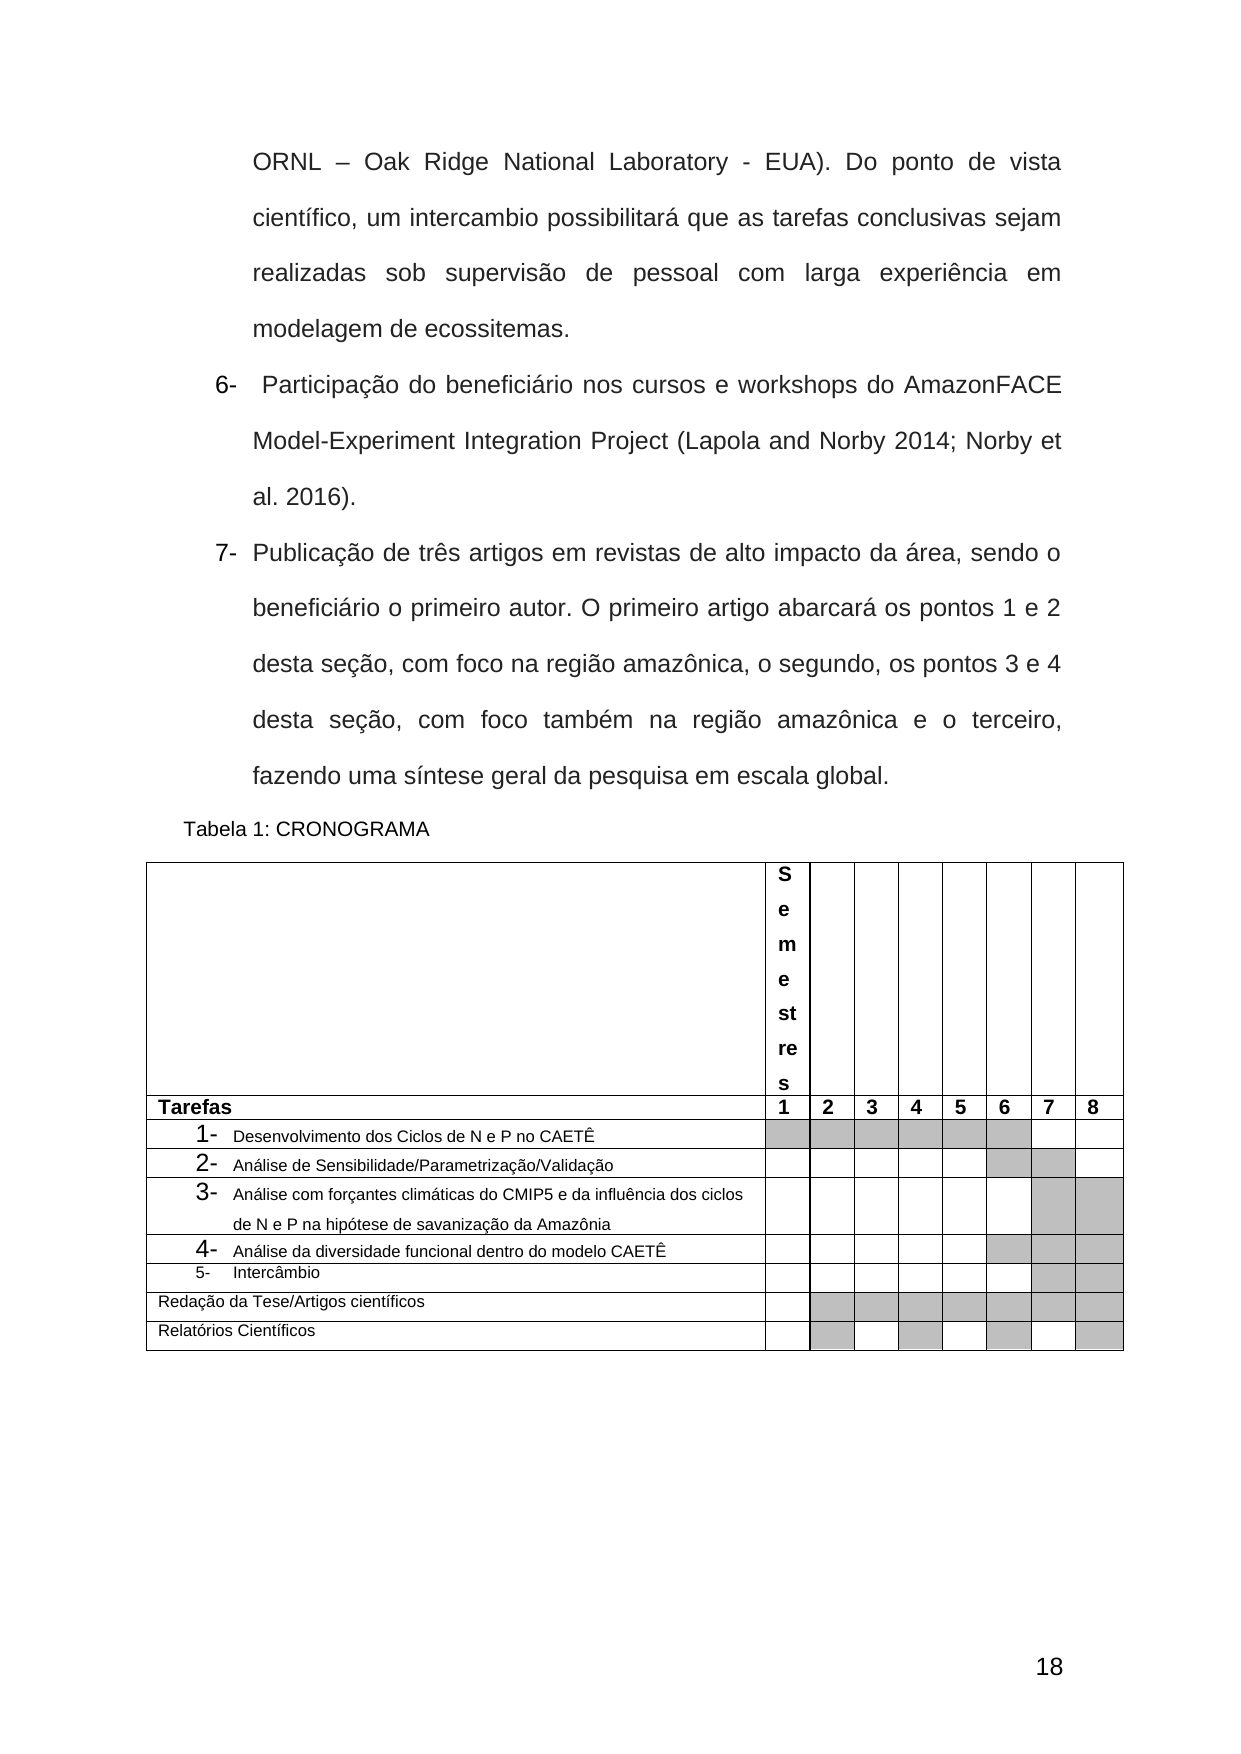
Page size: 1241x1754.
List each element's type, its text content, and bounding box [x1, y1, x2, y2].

table_cell 2 [811, 1096, 854, 1119]
table_cell Intercâmbio [147, 1264, 765, 1292]
table_cell [943, 1178, 986, 1234]
list Publicação de três artigos em revistas de alto impacto da área, sendo o beneficiário o primeiro autor. O primeiro artigo abarcará os pontos 1 e 2 desta seção, com foco na região amazônica, o segundo, os pontos 3 e 4 desta seção, com foco também na região amazônica e o terceiro, fazendo uma síntese geral da pesquisa em escala global. [215, 538, 1063, 790]
table_cell 8 [1076, 1096, 1123, 1119]
table_cell [899, 1264, 942, 1292]
table_cell [766, 1235, 809, 1263]
table_cell [1032, 1293, 1075, 1321]
table_cell [899, 1149, 942, 1177]
table_cell Análise com forçantes climáticas do CMIP5 e da influência dos ciclos de N e P na hipótese de savanização da Amazônia [147, 1178, 765, 1234]
table_cell [1032, 1235, 1075, 1263]
table_header [855, 863, 898, 1095]
table_cell [899, 1293, 942, 1321]
table_cell [987, 1149, 1031, 1177]
table_header [1076, 863, 1123, 1095]
table_cell [811, 1235, 854, 1263]
list ORNL – Oak Ridge National Laboratory - EUA). Do ponto de vista científico, um intercambio possibilitará que as tarefas conclusivas sejam realizadas sob supervisão de pessoal com larga experiência em modelagem de ecossitemas. [215, 148, 1063, 343]
table_cell [1076, 1293, 1123, 1321]
table_cell [766, 1293, 809, 1321]
table_cell Tarefas [147, 1096, 765, 1119]
table_cell [855, 1178, 898, 1234]
table_cell [987, 1235, 1031, 1263]
table_cell Redação da Tese/Artigos científicos [147, 1293, 765, 1321]
table_cell [855, 1120, 898, 1148]
table_cell 1 [766, 1096, 809, 1119]
table_cell [943, 1293, 986, 1321]
table_cell [899, 1322, 942, 1349]
table_cell [987, 1178, 1031, 1234]
table_cell Análise da diversidade funcional dentro do modelo CAETÊ [147, 1235, 765, 1263]
table_cell [1076, 1178, 1123, 1234]
table_cell [943, 1322, 986, 1349]
table_header Semestres [766, 863, 809, 1095]
table_cell [1076, 1235, 1123, 1263]
table_cell [1076, 1120, 1123, 1148]
table_cell [766, 1120, 809, 1148]
table_cell 3 [855, 1096, 898, 1119]
table_cell [899, 1235, 942, 1263]
table_cell [855, 1235, 898, 1263]
table_cell [855, 1149, 898, 1177]
table_header [987, 863, 1031, 1095]
text Tabela 1: CRONOGRAMA [177, 818, 1063, 841]
table_cell [811, 1120, 854, 1148]
table_cell [1032, 1322, 1075, 1349]
table_cell [943, 1120, 986, 1148]
table_cell [987, 1264, 1031, 1292]
table_cell 4 [899, 1096, 942, 1119]
table_cell Relatórios Científicos [147, 1322, 765, 1349]
list Participação do beneficiário nos cursos e workshops do AmazonFACE Model-Experiment Integration Project (Lapola and Norby 2014; Norby et al. 2016). [215, 371, 1063, 511]
table_cell [855, 1322, 898, 1349]
table_cell 6 [987, 1096, 1031, 1119]
table_cell [811, 1293, 854, 1321]
table_cell [766, 1264, 809, 1292]
table_cell Análise de Sensibilidade/Parametrização/Validação [147, 1149, 765, 1177]
table_header [1032, 863, 1075, 1095]
table_cell [811, 1178, 854, 1234]
table_cell [1076, 1264, 1123, 1292]
table_cell [1076, 1322, 1123, 1349]
table_header [899, 863, 942, 1095]
table_cell [943, 1235, 986, 1263]
table_cell [811, 1322, 854, 1349]
table_cell [1076, 1149, 1123, 1177]
table_cell [766, 1178, 809, 1234]
table_cell [1032, 1264, 1075, 1292]
table_cell [1032, 1120, 1075, 1148]
table_cell [987, 1322, 1031, 1349]
table_cell 7 [1032, 1096, 1075, 1119]
table_cell [899, 1178, 942, 1234]
table_cell [987, 1293, 1031, 1321]
table_header [943, 863, 986, 1095]
table_cell [1032, 1149, 1075, 1177]
table_cell [855, 1264, 898, 1292]
table_cell [811, 1149, 854, 1177]
table_header [811, 863, 854, 1095]
table_cell [1032, 1178, 1075, 1234]
table_cell [766, 1322, 809, 1349]
table_cell 5 [943, 1096, 986, 1119]
table_cell [987, 1120, 1031, 1148]
table_cell [943, 1149, 986, 1177]
table_cell [943, 1264, 986, 1292]
table_header [147, 863, 765, 1095]
table_cell Desenvolvimento dos Ciclos de N e P no CAETÊ [147, 1120, 765, 1148]
table_cell [855, 1293, 898, 1321]
table_cell [899, 1120, 942, 1148]
table_cell [766, 1149, 809, 1177]
table_cell [811, 1264, 854, 1292]
